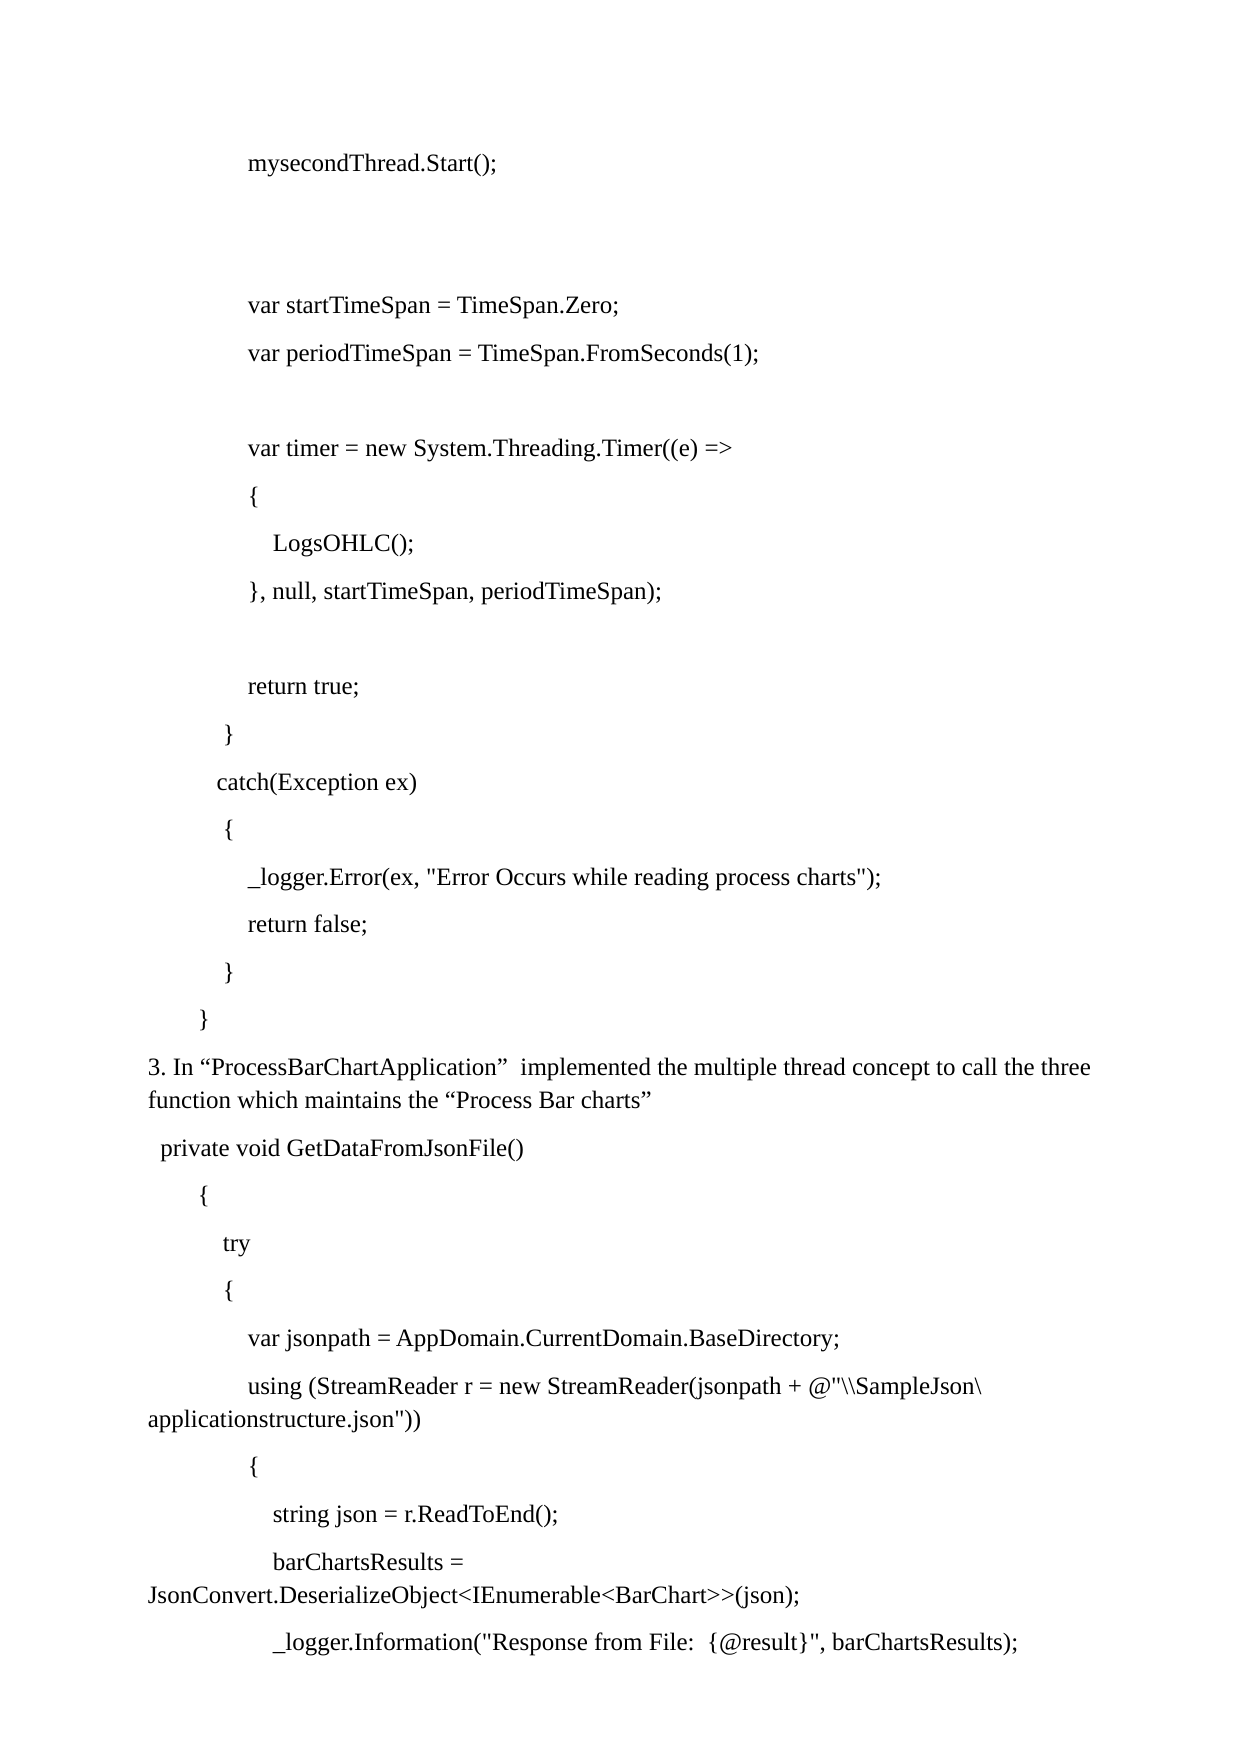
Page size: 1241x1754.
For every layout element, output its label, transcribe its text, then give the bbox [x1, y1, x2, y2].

text { [148, 1180, 1092, 1209]
text try [148, 1228, 1092, 1257]
text string json = r.ReadToEnd(); [148, 1499, 1092, 1528]
text catch(Exception ex) [148, 767, 1092, 795]
text var startTimeSpan = TimeSpan.Zero; [148, 291, 1092, 319]
text } [148, 957, 1092, 986]
text { [148, 481, 1092, 510]
text }, null, startTimeSpan, periodTimeSpan); [148, 576, 1092, 605]
text var jsonpath = AppDomain.CurrentDomain.BaseDirectory; [148, 1323, 1092, 1352]
text _logger.Information("Response from File: {@result}", barChartsResults); [148, 1627, 1092, 1656]
text } [148, 719, 1092, 748]
text { [148, 1451, 1092, 1480]
text private void GetDataFromJsonFile() [148, 1133, 1092, 1162]
text } [148, 1004, 1092, 1033]
text { [148, 814, 1092, 843]
text mysecondThread.Start(); [148, 148, 1092, 176]
text var periodTimeSpan = TimeSpan.FromSeconds(1); [148, 338, 1092, 367]
text { [148, 1276, 1092, 1304]
text barChartsResults = JsonConvert.DeserializeObject<IEnumerable<BarChart>>(json); [148, 1547, 1092, 1608]
text LogsOHLC(); [148, 528, 1092, 557]
text return true; [148, 671, 1092, 700]
text var timer = new System.Threading.Timer((e) => [148, 433, 1092, 462]
text _logger.Error(ex, "Error Occurs while reading process charts"); [148, 862, 1092, 891]
text return false; [148, 909, 1092, 938]
text using (StreamReader r = new StreamReader(jsonpath + @"\\SampleJson\applicationstructure.json")) [148, 1371, 1092, 1433]
text 3. In “ProcessBarChartApplication” implemented the multiple thread concept to call the three function which maintains the “Process Bar charts” [148, 1052, 1092, 1114]
